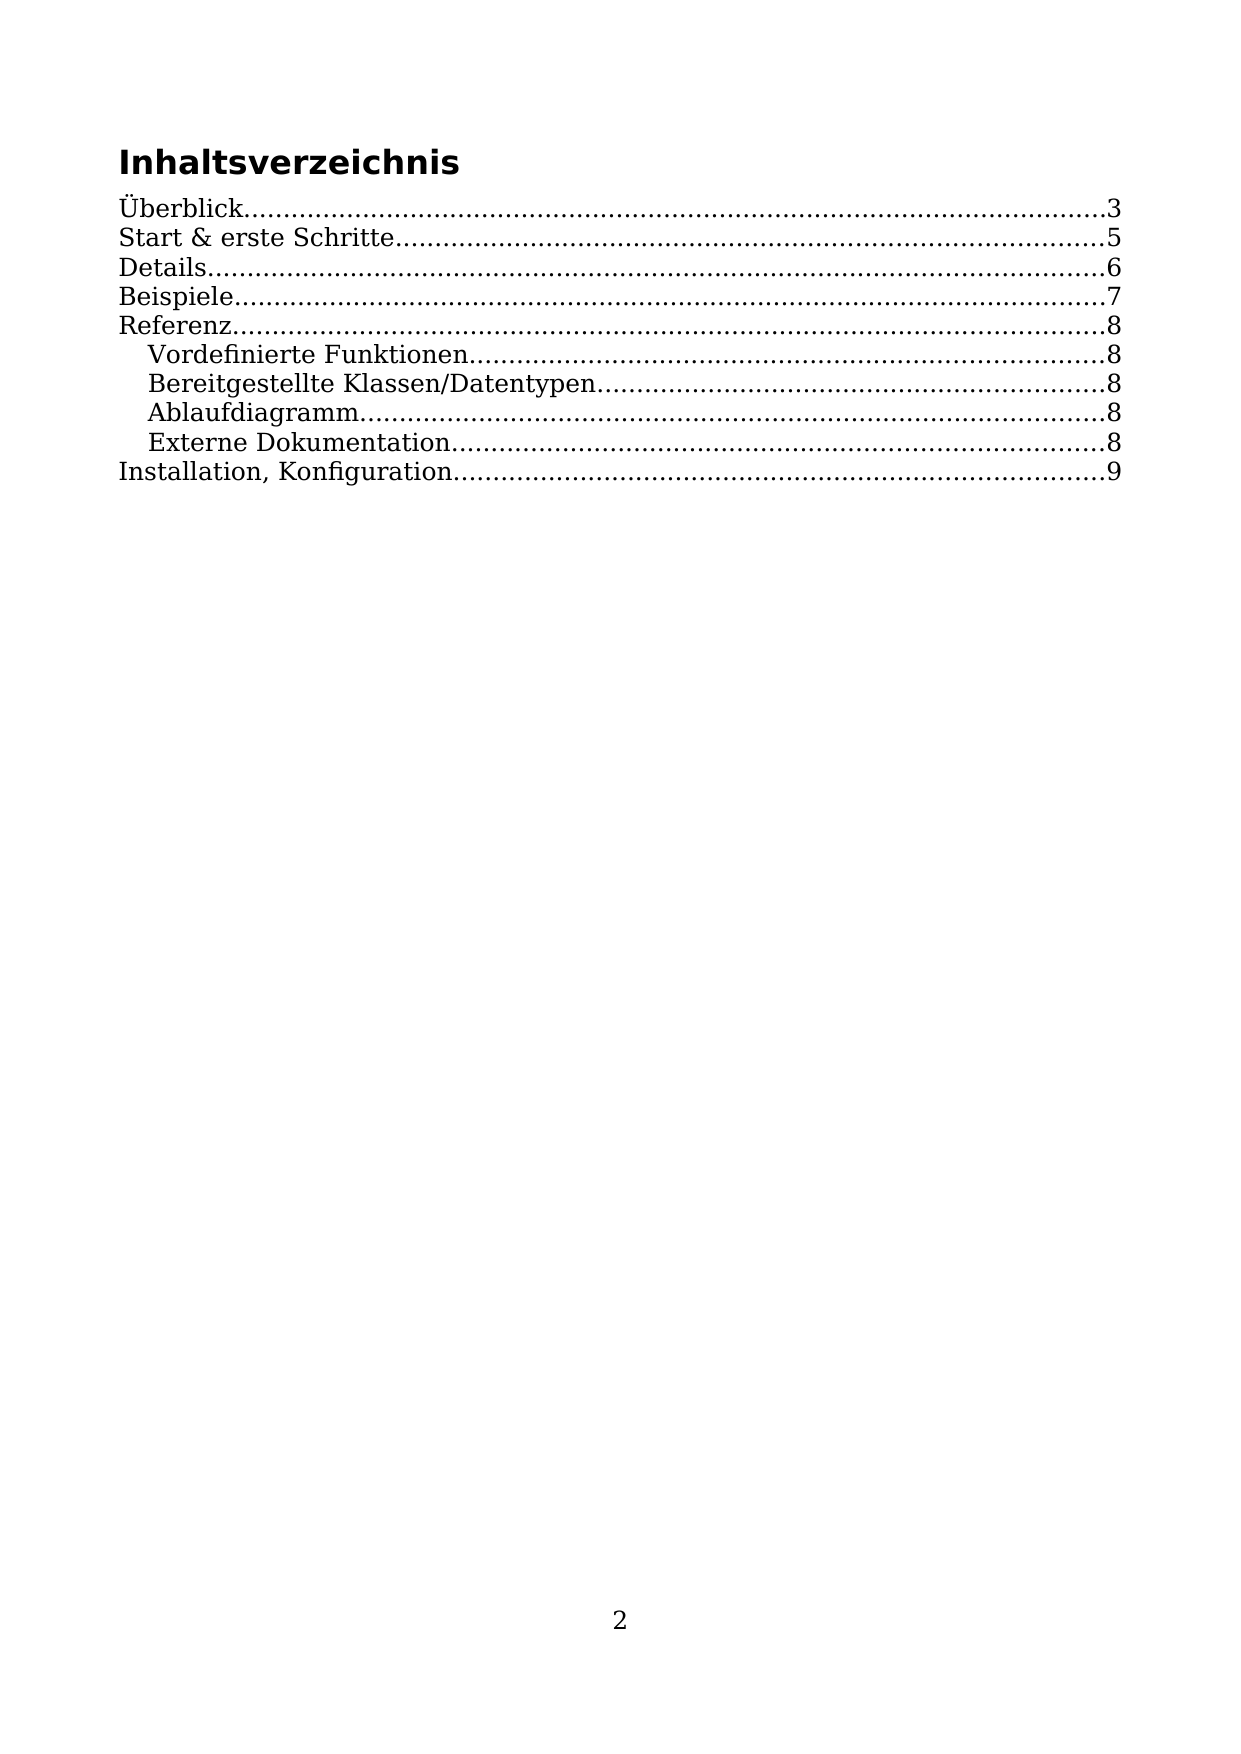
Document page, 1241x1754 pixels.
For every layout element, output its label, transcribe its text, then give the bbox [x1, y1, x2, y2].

text Ablaufdiagramm 8 [148, 399, 1122, 428]
text Start & erste Schritte 5 [118, 224, 1122, 253]
text Externe Dokumentation 8 [148, 428, 1122, 457]
text Beispiele 7 [118, 282, 1122, 311]
text Bereitgestellte Klassen/Datentypen 8 [148, 369, 1122, 399]
text Details 6 [118, 253, 1122, 282]
text Referenz 8 [118, 311, 1122, 340]
text Installation, Konfiguration 9 [118, 457, 1122, 486]
text Vordefinierte Funktionen 8 [148, 340, 1122, 369]
text Überblick 3 [118, 194, 1122, 224]
subtitle Inhaltsverzeichnis [118, 143, 1122, 182]
